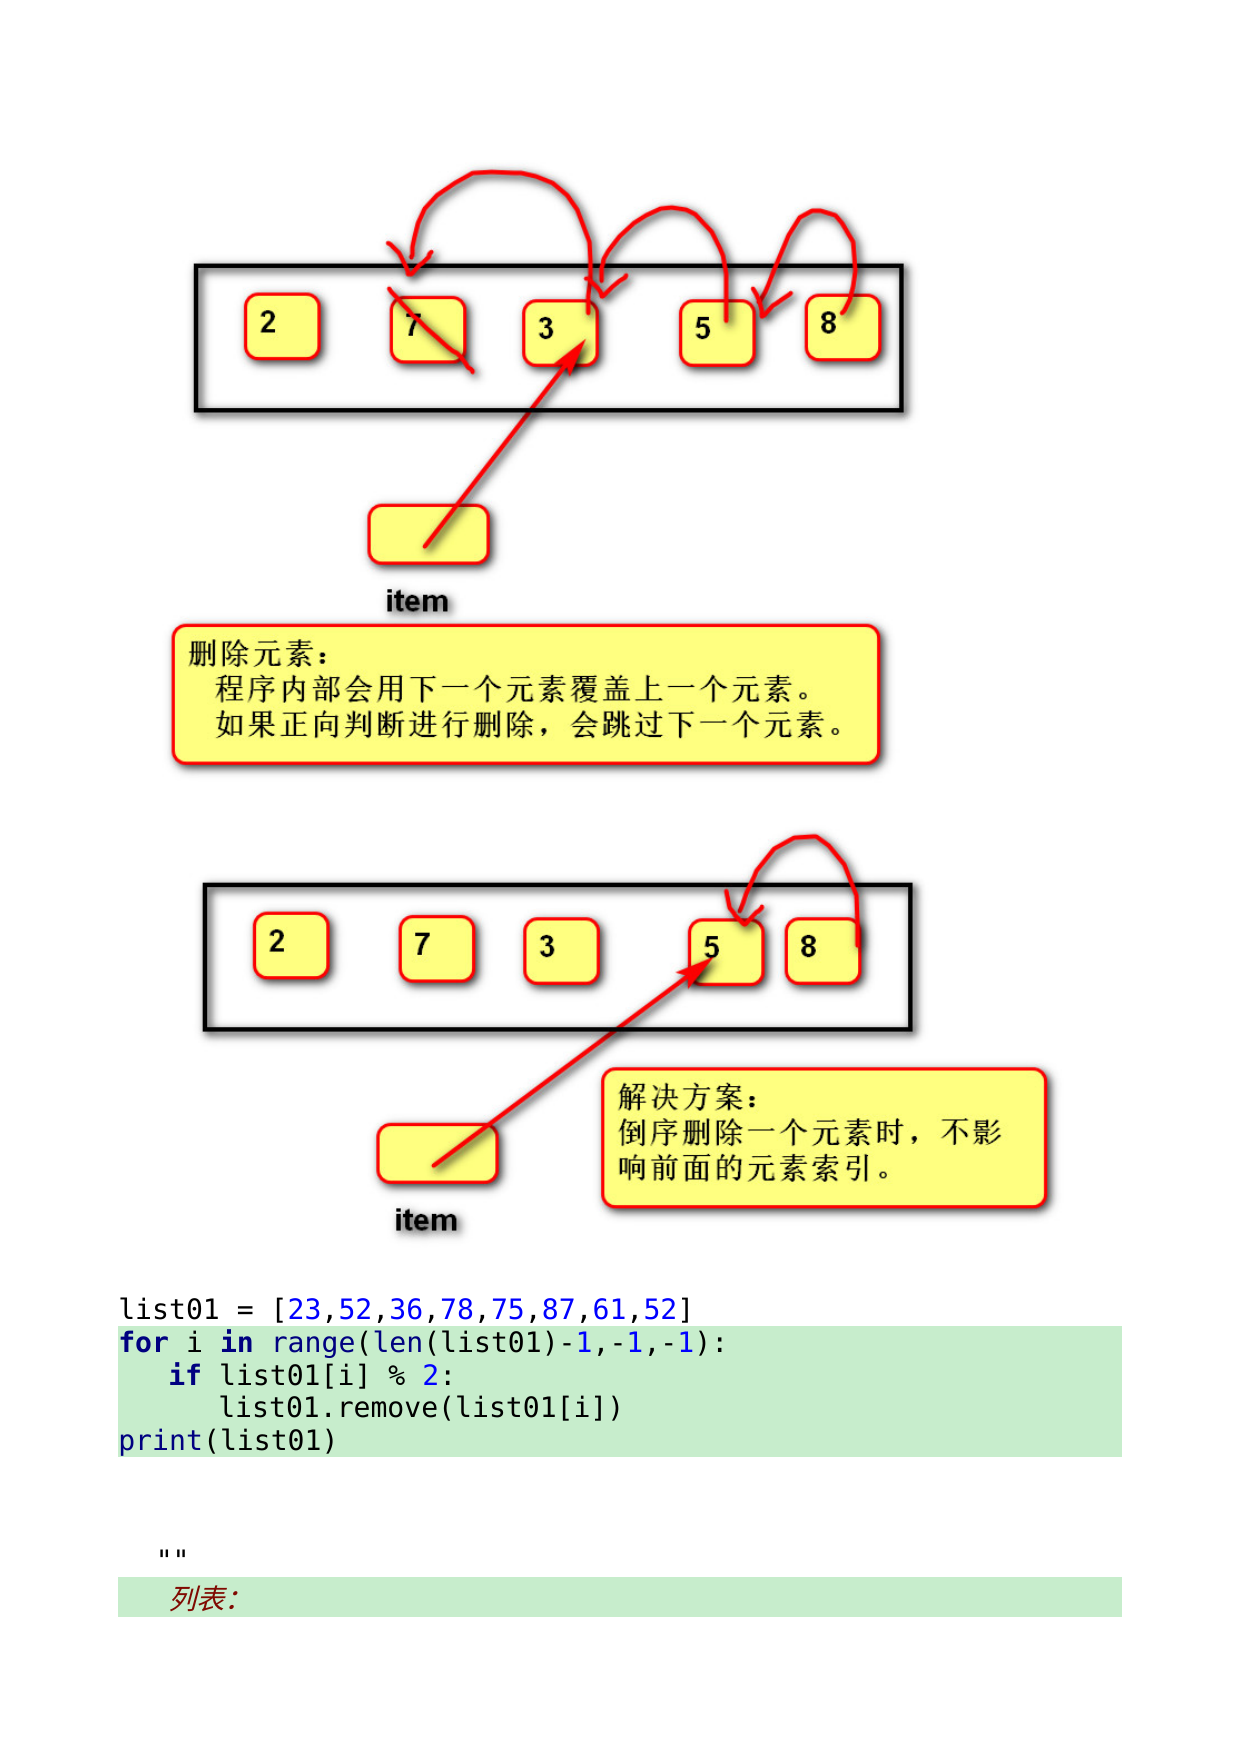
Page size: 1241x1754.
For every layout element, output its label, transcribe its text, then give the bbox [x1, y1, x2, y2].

text for i in range(len(list01)-1,-1,-1): [118, 1326, 1122, 1359]
text list01 = [23,52,36,78,75,87,61,52] [118, 118, 1122, 1326]
text 列表： [118, 1577, 1122, 1617]
text print(list01) [118, 1424, 1122, 1457]
text if list01[i] % 2: [118, 1359, 1122, 1392]
text list01.remove(list01[i]) [118, 1392, 1122, 1424]
text "" [156, 1544, 1122, 1577]
picture [136, 118, 1104, 1294]
